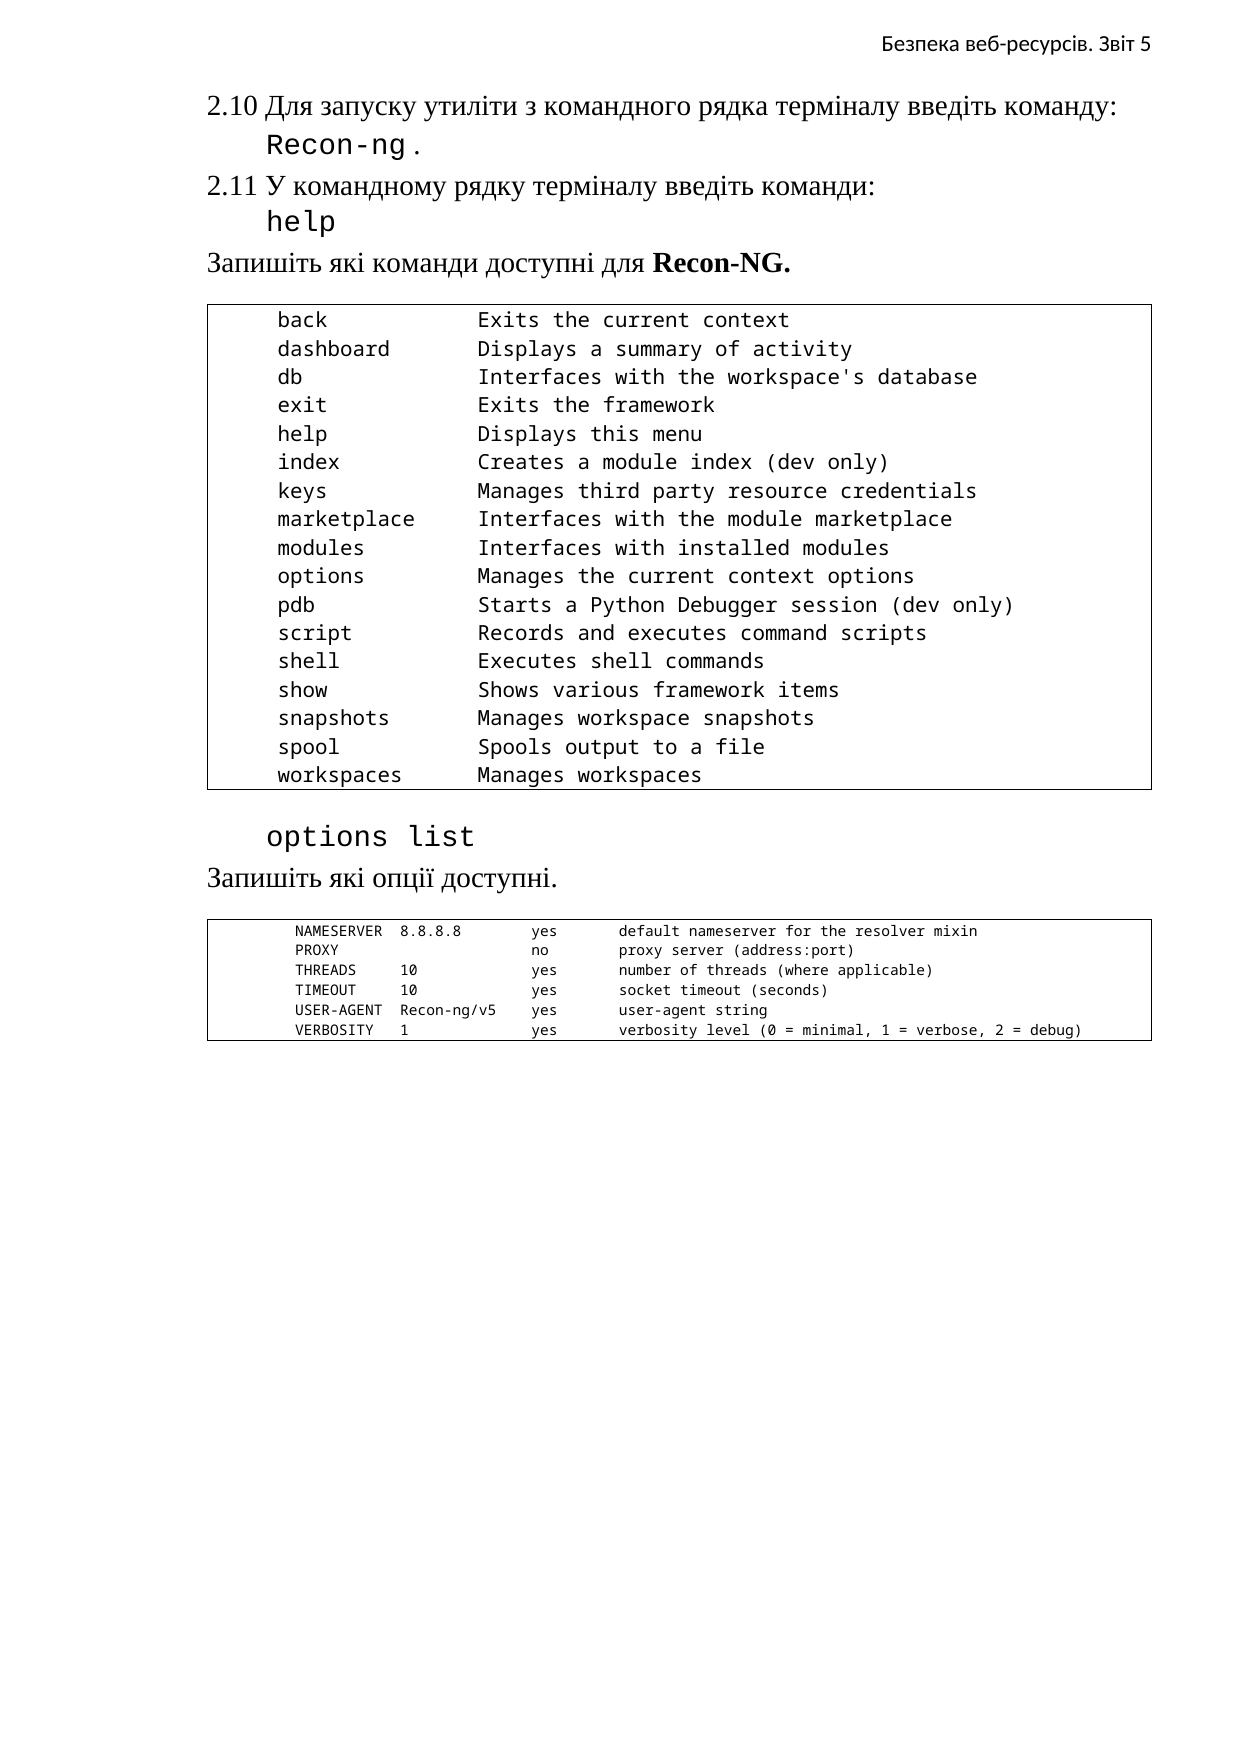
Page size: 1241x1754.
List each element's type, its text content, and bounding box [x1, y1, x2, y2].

list 2.11 У командному рядку терміналу введіть команди: [148, 168, 1152, 202]
list options list [148, 822, 1152, 855]
table_header NAMESERVER 8.8.8.8 yes default nameserver for the resolver mixin PROXY no proxy server (address:port) THREADS 10 yes number of threads (where applicable) TIMEOUT 10 yes socket timeout (seconds) USER-AGENT Recon-ng/v5 yes user-agent string VERBOSITY 1 yes verbosity level (0 = minimal, 1 = verbose, 2 = debug) [208, 920, 1151, 1040]
list help [148, 207, 1152, 240]
list Запишіть які команди доступні для Recon-NG. [148, 245, 1152, 278]
list 2.10 Для запуску утиліти з командного рядка терміналу введіть команду: [148, 88, 1152, 122]
table_header back Exits the current context dashboard Displays a summary of activity db Interfaces with the workspace's database exit Exits the framework help Displays this menu index Creates a module index (dev only) keys Manages third party resource credentials marketplace Interfaces with the module marketplace modules Interfaces with installed modules options Manages the current context options pdb Starts a Python Debugger session (dev only) script Records and executes command scripts shell Executes shell commands show Shows various framework items snapshots Manages workspace snapshots spool Spools output to a file workspaces Manages workspaces [208, 305, 1151, 789]
list Recon-ng . [148, 127, 1152, 163]
list Запишіть які опції доступні. [148, 860, 1152, 893]
